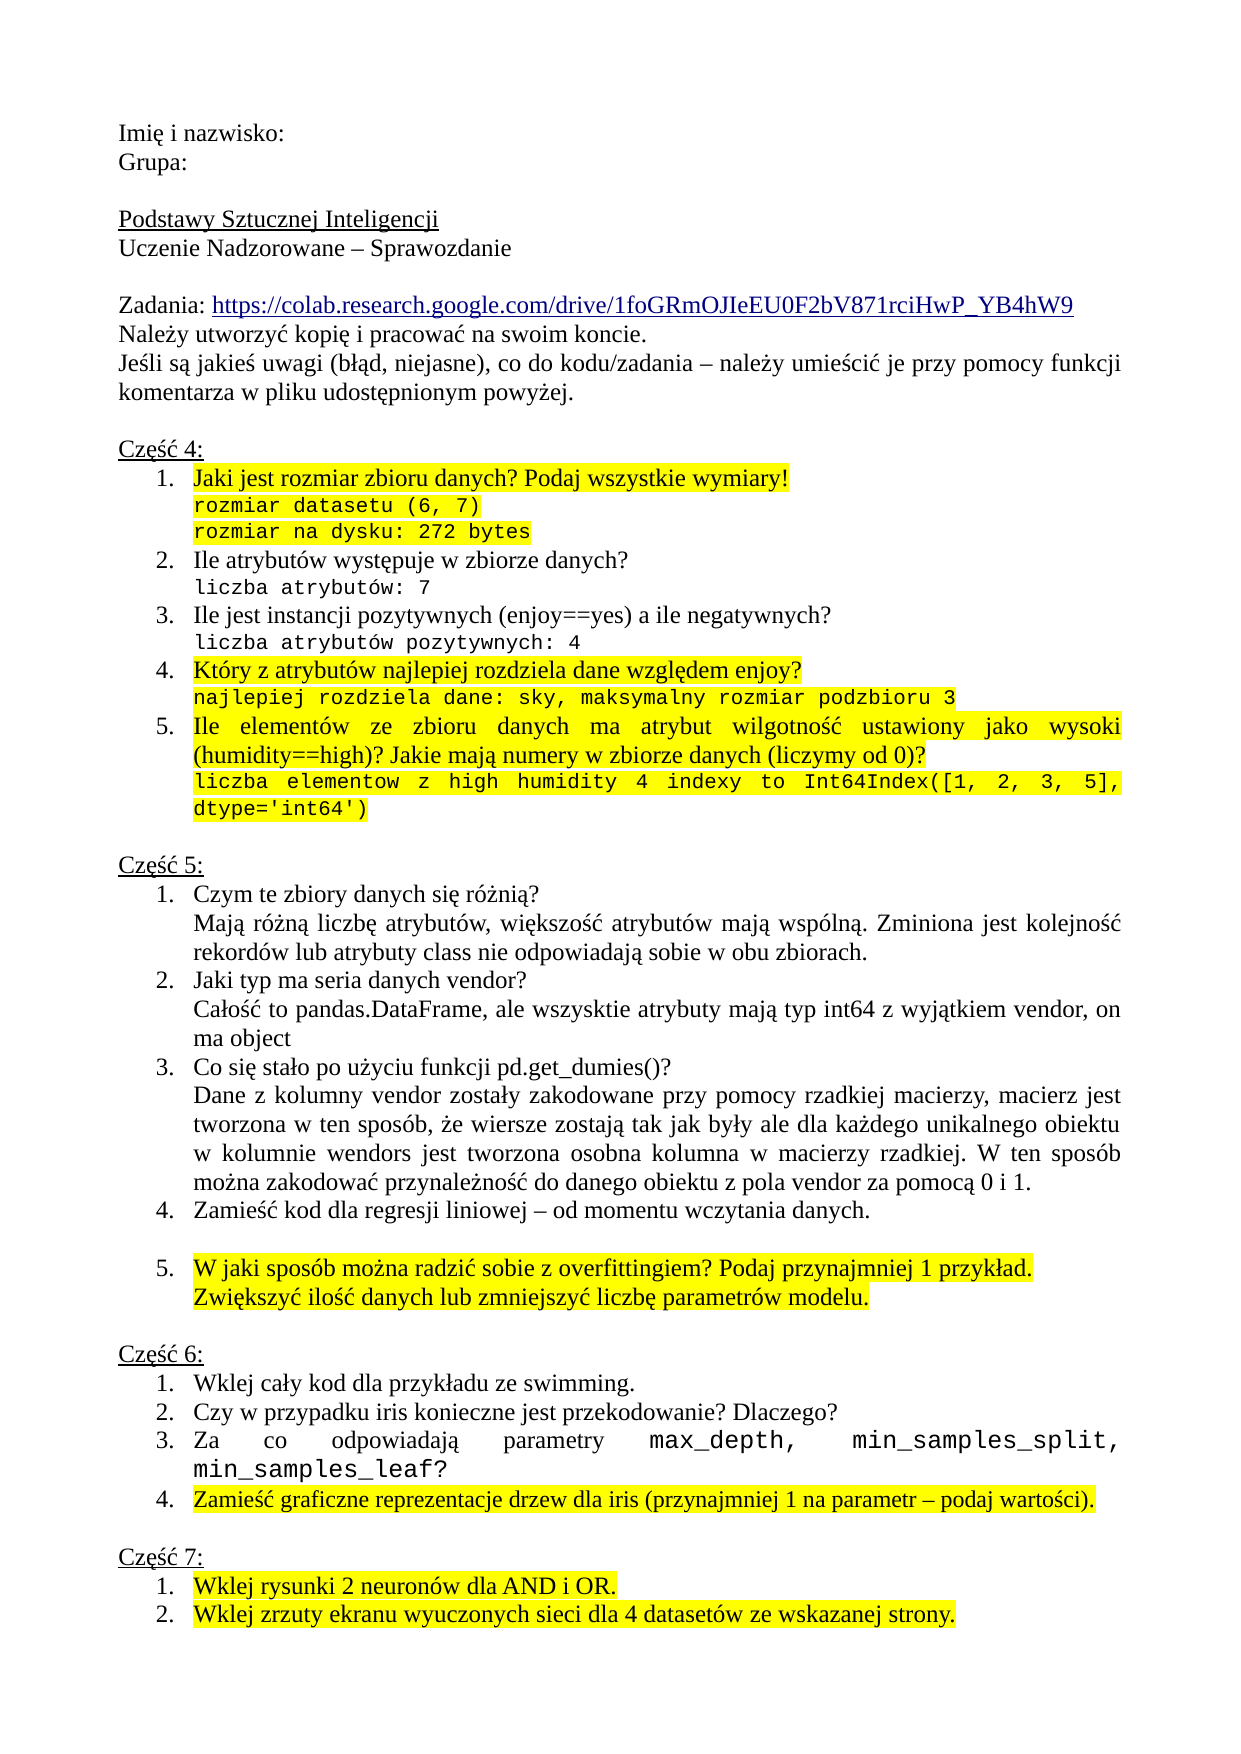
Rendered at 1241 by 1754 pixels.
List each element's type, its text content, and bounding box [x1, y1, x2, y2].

list Za co odpowiadają parametry max_depth, min_samples_split, min_samples_leaf? [156, 1425, 1122, 1484]
list Czym te zbiory danych się różnią? [156, 879, 1122, 908]
text Należy utworzyć kopię i pracować na swoim koncie. [118, 319, 1122, 348]
list Zamieść kod dla regresji liniowej – od momentu wczytania danych. [156, 1195, 1122, 1224]
list Który z atrybutów najlepiej rozdziela dane względem enjoy? [156, 656, 1122, 684]
list Czy w przypadku iris konieczne jest przekodowanie? Dlaczego? [156, 1397, 1122, 1425]
list Jaki typ ma seria danych vendor? [156, 965, 1122, 994]
text Część 6: [118, 1339, 1122, 1368]
list Zwiększyć ilość danych lub zmniejszyć liczbę parametrów modelu. [156, 1282, 1122, 1310]
list Wklej zrzuty ekranu wyuczonych sieci dla 4 datasetów ze wskazanej strony. [156, 1599, 1122, 1628]
list rozmiar datasetu (6, 7) [156, 492, 1122, 518]
text Część 7: [118, 1542, 1122, 1571]
list Ile jest instancji pozytywnych (enjoy==yes) a ile negatywnych? [156, 600, 1122, 629]
list rozmiar na dysku: 272 bytes [156, 518, 1122, 545]
text Część 5: [118, 850, 1122, 879]
text Jeśli są jakieś uwagi (błąd, niejasne), co do kodu/zadania – należy umieścić je przy pomocy funkcji komentarza w pliku udostępnionym powyżej. [118, 348, 1122, 406]
list Mają różną liczbę atrybutów, większość atrybutów mają wspólną. Zminiona jest kolejność rekordów lub atrybuty class nie odpowiadają sobie w obu zbiorach. [156, 908, 1122, 965]
text Imię i nazwisko: [118, 118, 1122, 147]
list Wklej cały kod dla przykładu ze swimming. [156, 1368, 1122, 1397]
text Część 4: [118, 434, 1122, 463]
list Co się stało po użyciu funkcji pd.get_dumies()? [156, 1052, 1122, 1080]
text Grupa: [118, 147, 1122, 176]
text Podstawy Sztucznej Inteligencji [118, 204, 1122, 233]
list Całość to pandas.DataFrame, ale wszysktie atrybuty mają typ int64 z wyjątkiem vendor, on ma object [156, 994, 1122, 1052]
list liczba elementow z high humidity 4 indexy to Int64Index([1, 2, 3, 5], dtype='int64') [156, 768, 1122, 822]
text Uczenie Nadzorowane – Sprawozdanie [118, 233, 1122, 262]
list Dane z kolumny vendor zostały zakodowane przy pomocy rzadkiej macierzy, macierz jest tworzona w ten sposób, że wiersze zostają tak jak były ale dla każdego unikalnego obiektu w kolumnie wendors jest tworzona osobna kolumna w macierzy rzadkiej. W ten sposób można zakodować przynależność do danego obiektu z pola vendor za pomocą 0 i 1. [156, 1080, 1122, 1195]
list najlepiej rozdziela dane: sky, maksymalny rozmiar podzbioru 3 [156, 684, 1122, 711]
text Zadania: https://colab.research.google.com/drive/1foGRmOJIeEU0F2bV871rciHwP_YB4hW9 [118, 291, 1122, 319]
list Zamieść graficzne reprezentacje drzew dla iris (przynajmniej 1 na parametr – podaj wartości). [156, 1484, 1122, 1513]
list liczba atrybutów: 7 [156, 574, 1122, 600]
list Wklej rysunki 2 neuronów dla AND i OR. [156, 1571, 1122, 1599]
list Jaki jest rozmiar zbioru danych? Podaj wszystkie wymiary! [156, 463, 1122, 492]
list W jaki sposób można radzić sobie z overfittingiem? Podaj przynajmniej 1 przykład. [156, 1253, 1122, 1282]
list liczba atrybutów pozytywnych: 4 [156, 629, 1122, 656]
list Ile elementów ze zbioru danych ma atrybut wilgotność ustawiony jako wysoki (humidity==high)? Jakie mają numery w zbiorze danych (liczymy od 0)? [156, 711, 1122, 768]
list Ile atrybutów występuje w zbiorze danych? [156, 545, 1122, 574]
